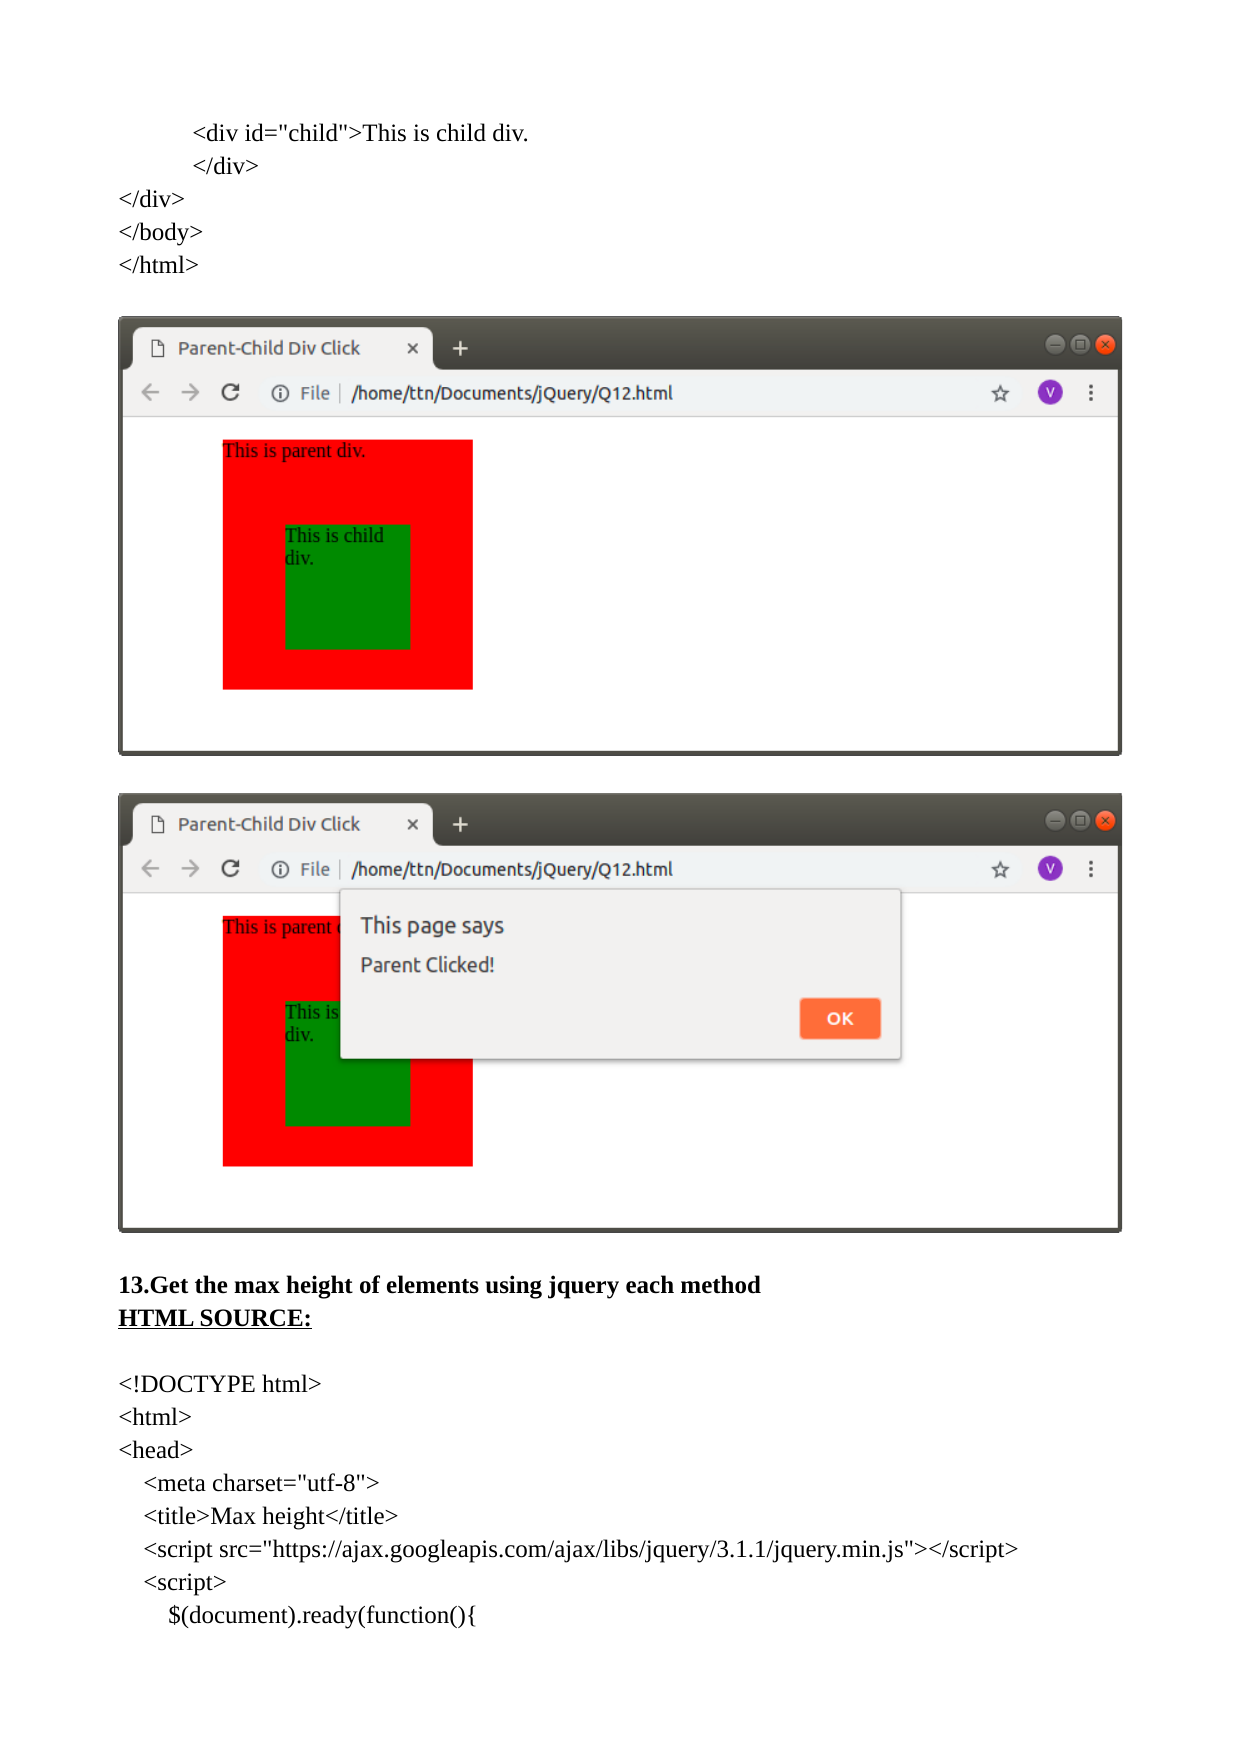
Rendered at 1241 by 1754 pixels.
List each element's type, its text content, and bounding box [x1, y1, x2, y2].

text <meta charset="utf-8"> [118, 1468, 1122, 1497]
text </body> [118, 217, 1122, 246]
text $(document).ready(function(){ [118, 1600, 1122, 1629]
text <head> [118, 1435, 1122, 1464]
picture [118, 316, 1123, 756]
text </html> [118, 250, 1122, 279]
text <div id="child">This is child div. [118, 118, 1122, 147]
text <html> [118, 1402, 1122, 1431]
text </div> [118, 151, 1122, 180]
text <title>Max height</title> [118, 1501, 1122, 1530]
text <script src="https://ajax.googleapis.com/ajax/libs/jquery/3.1.1/jquery.min.js"></script> [118, 1534, 1122, 1563]
picture [118, 793, 1123, 1233]
text <!DOCTYPE html> [118, 1369, 1122, 1398]
text </div> [118, 184, 1122, 213]
text HTML SOURCE: [118, 1303, 1122, 1332]
text <script> [118, 1567, 1122, 1596]
text 13.Get the max height of elements using jquery each method [118, 1270, 1122, 1298]
